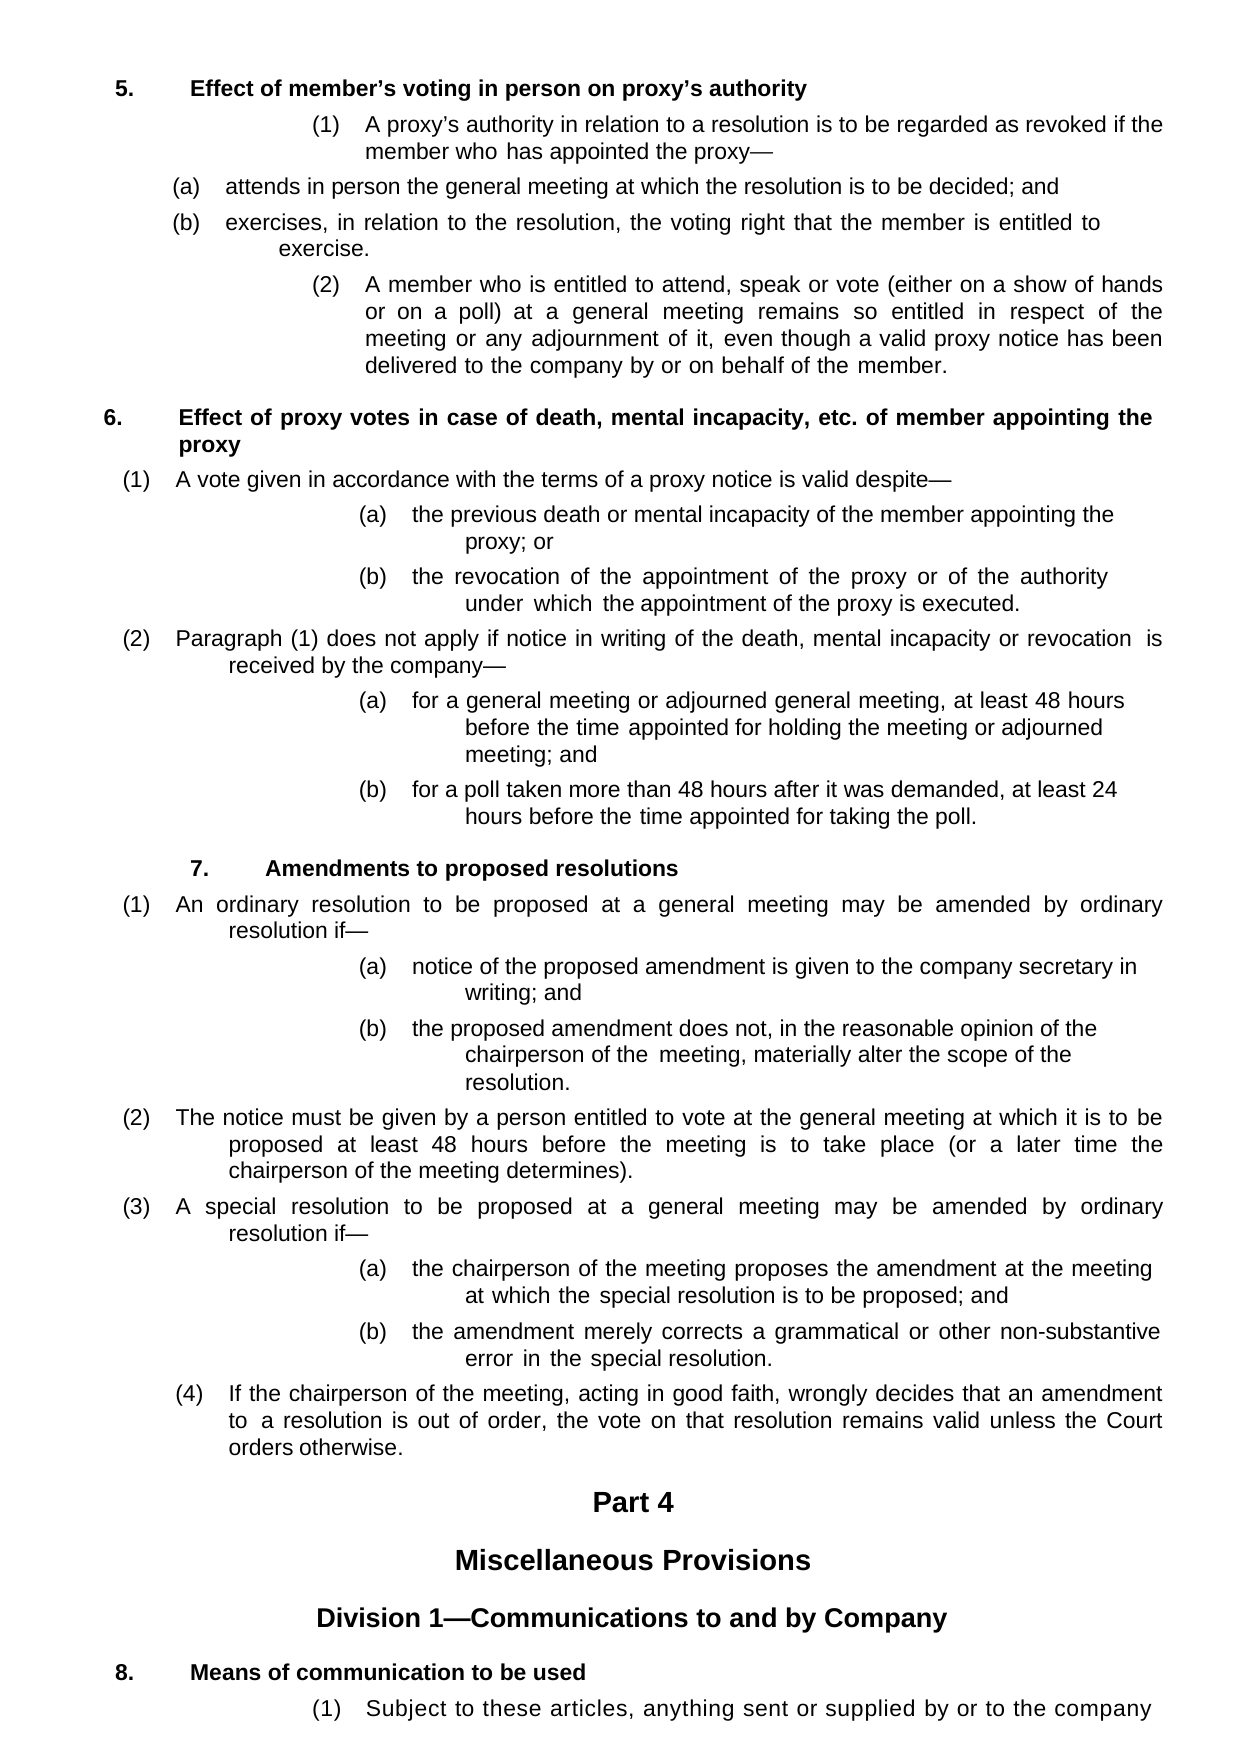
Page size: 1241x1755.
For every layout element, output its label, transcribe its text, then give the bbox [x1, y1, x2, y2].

subtitle Part 4 Miscellaneous Provisions [454, 1485, 871, 1577]
subtitle Division 1—Communications to and by Company [316, 1602, 1178, 1633]
list for a general meeting or adjourned general meeting, at least 48 hours before the time appointed for holding the meeting or adjourned meeting; and [359, 687, 1163, 767]
subtitle Amendments to proposed resolutions [190, 855, 1178, 881]
list exercises, in relation to the resolution, the voting right that the member is entitled to exercise. [172, 208, 1163, 262]
list A member who is entitled to attend, speak or vote (either on a show of hands or on a poll) at a general meeting remains so entitled in respect of the meeting or any adjournment of it, even though a valid proxy notice has been delivered to the company by or on behalf of the member. [312, 271, 1163, 378]
list Subject to these articles, anything sent or supplied by or to the company [312, 1694, 1163, 1721]
list Paragraph (1) does not apply if notice in writing of the death, mental incapacity or revocation is received by the company— [122, 625, 1163, 678]
list the amendment merely corrects a grammatical or other non-substantive error in the special resolution. [359, 1318, 1163, 1371]
subtitle Means of communication to be used [115, 1659, 1178, 1686]
list The notice must be given by a person entitled to vote at the general meeting at which it is to be proposed at least 48 hours before the meeting is to take place (or a later time the chairperson of the meeting determines). [122, 1103, 1163, 1184]
list If the chairperson of the meeting, acting in good faith, wrongly decides that an amendment to a resolution is out of order, the vote on that resolution remains valid unless the Court orders otherwise. [175, 1380, 1163, 1460]
subtitle Effect of proxy votes in case of death, mental incapacity, etc. of member appointing the proxy [103, 404, 1163, 457]
list notice of the proposed amendment is given to the company secretary in writing; and [359, 953, 1178, 1006]
list the revocation of the appointment of the proxy or of the authority under which the appointment of the proxy is executed. [359, 563, 1163, 616]
list A proxy’s authority in relation to a resolution is to be regarded as revoked if the member who has appointed the proxy— [312, 110, 1163, 164]
list for a poll taken more than 48 hours after it was demanded, at least 24 hours before the time appointed for taking the poll. [359, 776, 1163, 829]
subtitle Effect of member’s voting in person on proxy’s authority [115, 75, 1178, 101]
list attends in person the general meeting at which the resolution is to be decided; and [172, 173, 1178, 199]
list An ordinary resolution to be proposed at a general meeting may be amended by ordinary resolution if— [122, 891, 1163, 944]
list the proposed amendment does not, in the reasonable opinion of the chairperson of the meeting, materially alter the scope of the resolution. [359, 1014, 1163, 1095]
list A vote given in accordance with the terms of a proxy notice is valid despite— [122, 466, 1178, 492]
list A special resolution to be proposed at a general meeting may be amended by ordinary resolution if— [122, 1193, 1163, 1246]
list the chairperson of the meeting proposes the amendment at the meeting at which the special resolution is to be proposed; and [359, 1255, 1163, 1308]
list the previous death or mental incapacity of the member appointing the proxy; or [359, 501, 1178, 554]
